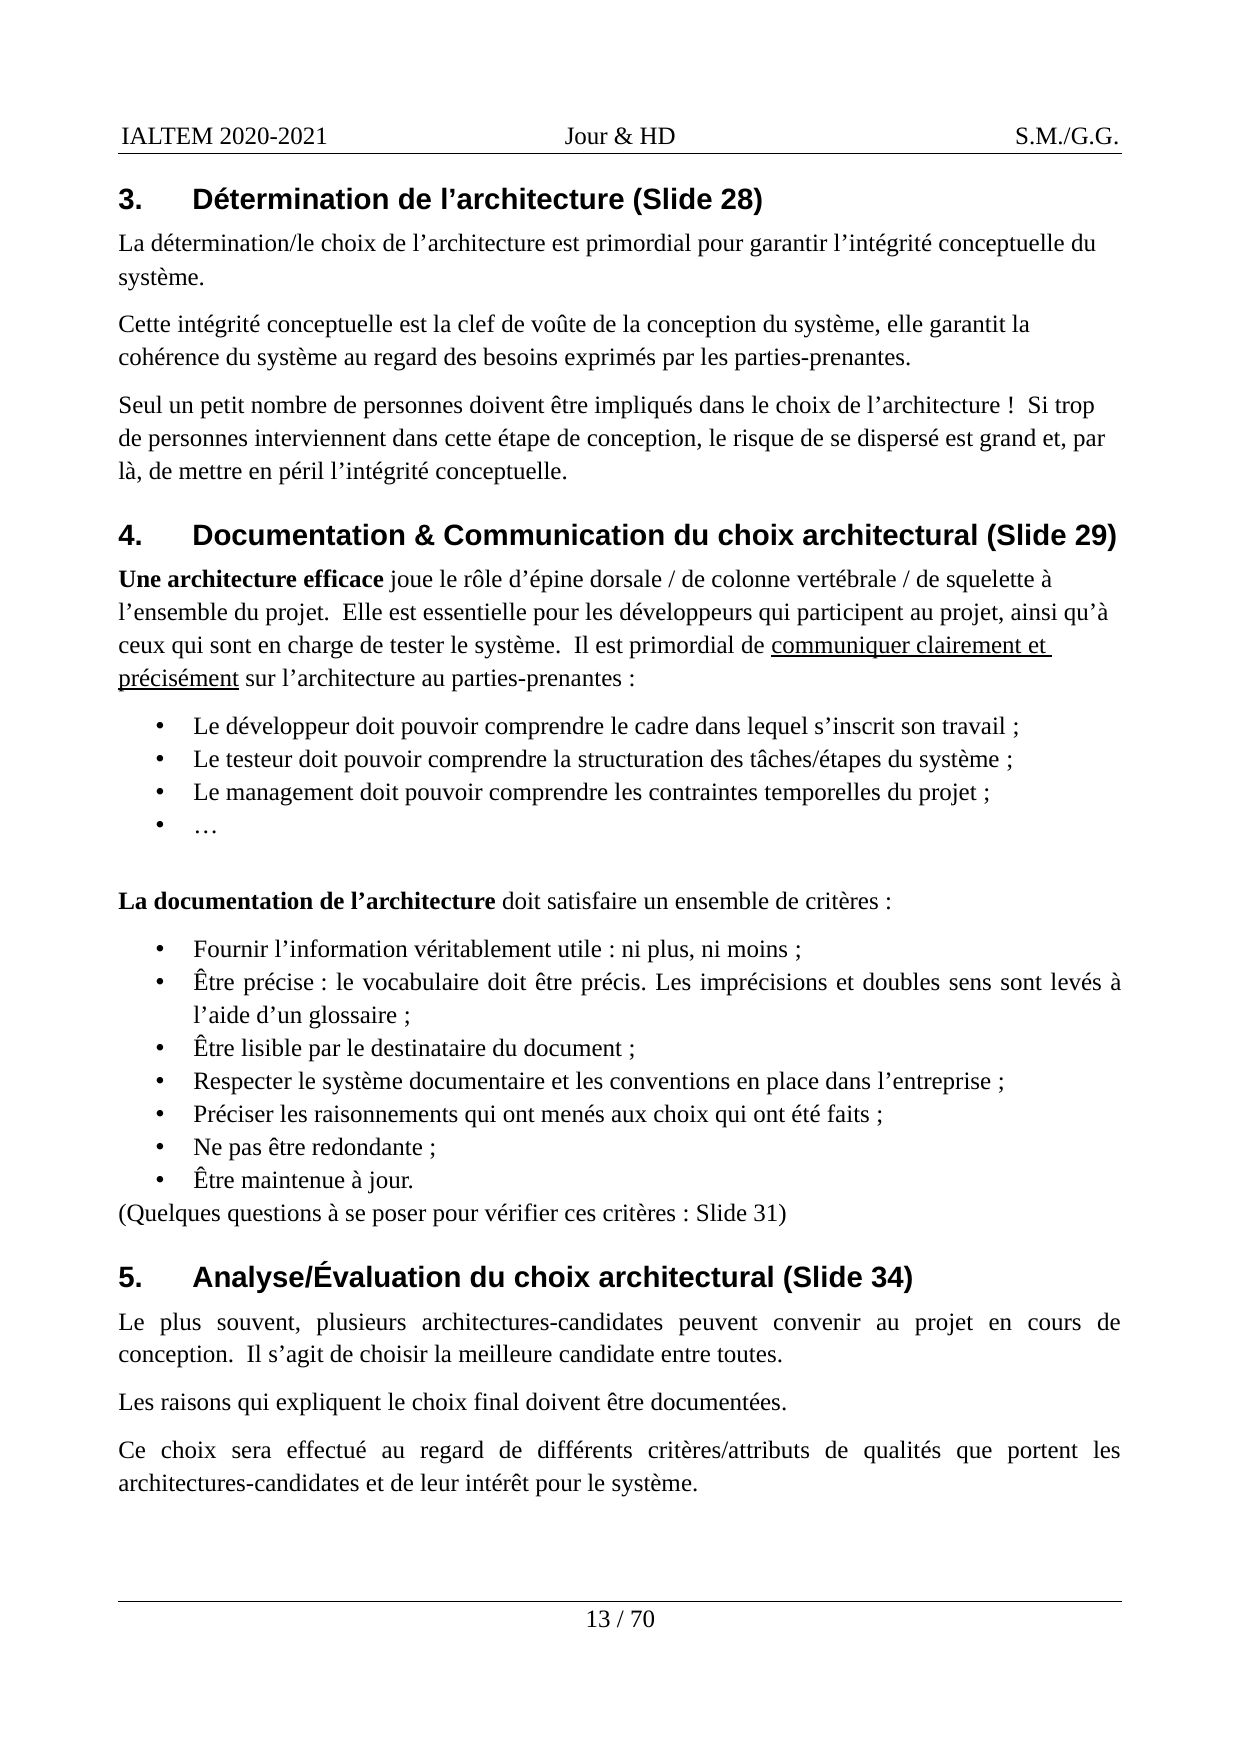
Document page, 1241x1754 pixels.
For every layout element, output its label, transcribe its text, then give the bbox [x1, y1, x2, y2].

subtitle Documentation & Communication du choix architectural (Slide 29) [118, 518, 1122, 552]
text Ce choix sera effectué au regard de différents critères/attributs de qualités que portent les architectures-candidates et de leur intérêt pour le système. [118, 1435, 1122, 1497]
list Le testeur doit pouvoir comprendre la structuration des tâches/étapes du système ; [156, 744, 1122, 773]
text Le plus souvent, plusieurs architectures-candidates peuvent convenir au projet en cours de conception. Il s’agit de choisir la meilleure candidate entre toutes. [118, 1307, 1122, 1368]
list Préciser les raisonnements qui ont menés aux choix qui ont été faits ; [156, 1099, 1122, 1128]
list Être lisible par le destinataire du document ; [156, 1033, 1122, 1062]
list Être précise : le vocabulaire doit être précis. Les imprécisions et doubles sens sont levés à l’aide d’un glossaire ; [156, 967, 1122, 1029]
text (Quelques questions à se poser pour vérifier ces critères : Slide 31) [118, 1198, 1122, 1227]
text Seul un petit nombre de personnes doivent être impliqués dans le choix de l’architecture ! Si trop de personnes interviennent dans cette étape de conception, le risque de se dispersé est grand et, par là, de mettre en péril l’intégrité conceptuelle. [118, 390, 1122, 484]
text La détermination/le choix de l’architecture est primordial pour garantir l’intégrité conceptuelle du système. [118, 228, 1122, 290]
list … [156, 810, 1122, 839]
text Une architecture efficace joue le rôle d’épine dorsale / de colonne vertébrale / de squelette à l’ensemble du projet. Elle est essentielle pour les développeurs qui participent au projet, ainsi qu’à ceux qui sont en charge de tester le système. Il est primordial de communiquer clairement et précisément sur l’architecture au parties-prenantes : [118, 564, 1122, 692]
text Cette intégrité conceptuelle est la clef de voûte de la conception du système, elle garantit la cohérence du système au regard des besoins exprimés par les parties-prenantes. [118, 309, 1122, 371]
list Le développeur doit pouvoir comprendre le cadre dans lequel s’inscrit son travail ; [156, 711, 1122, 740]
list Être maintenue à jour. [156, 1165, 1122, 1194]
list Respecter le système documentaire et les conventions en place dans l’entreprise ; [156, 1066, 1122, 1095]
subtitle Détermination de l’architecture (Slide 28) [118, 182, 1122, 216]
list Fournir l’information véritablement utile : ni plus, ni moins ; [156, 934, 1122, 963]
text Les raisons qui expliquent le choix final doivent être documentées. [118, 1387, 1122, 1416]
list Le management doit pouvoir comprendre les contraintes temporelles du projet ; [156, 777, 1122, 806]
subtitle Analyse/Évaluation du choix architectural (Slide 34) [118, 1260, 1122, 1294]
text La documentation de l’architecture doit satisfaire un ensemble de critères : [118, 886, 1122, 915]
list Ne pas être redondante ; [156, 1132, 1122, 1161]
